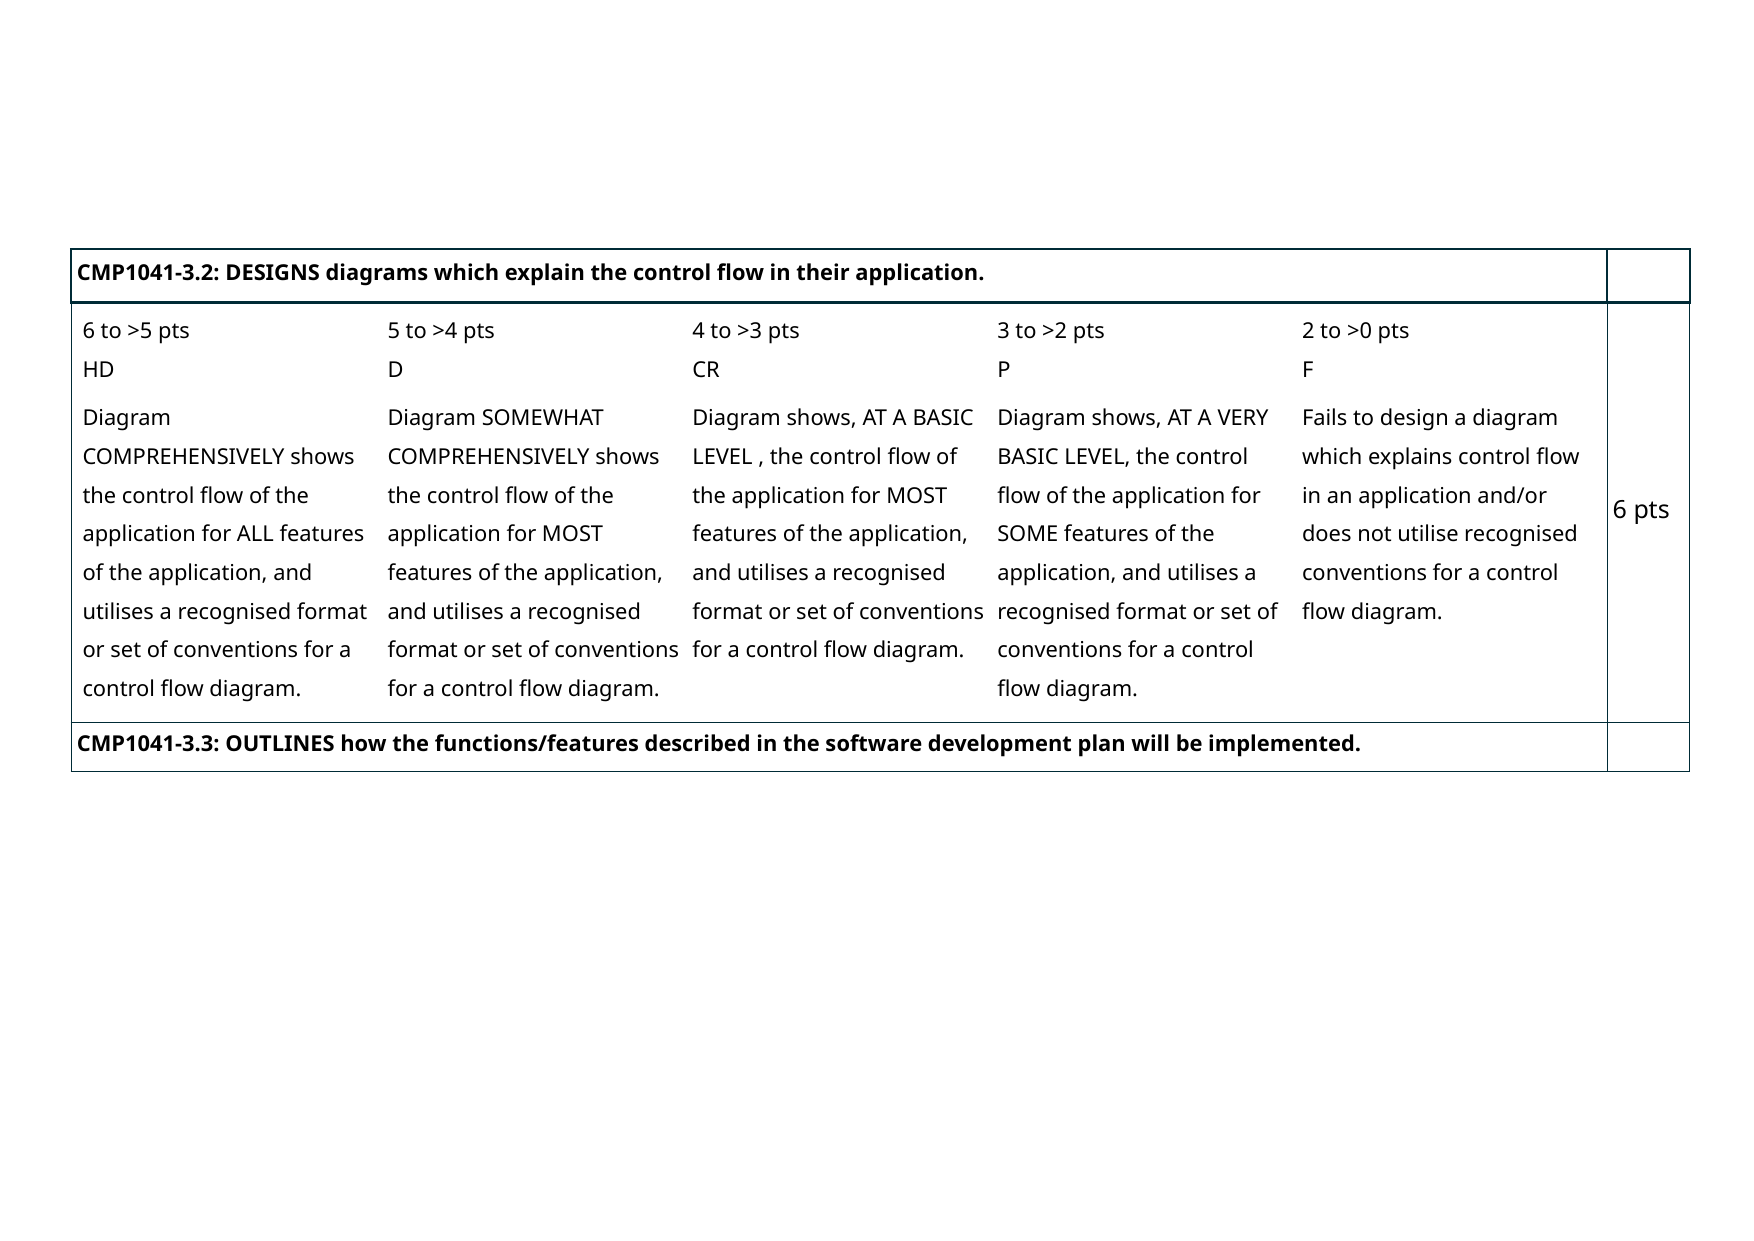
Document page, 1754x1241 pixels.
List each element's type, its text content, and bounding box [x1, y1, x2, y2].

table_cell 6 pts [1608, 304, 1689, 722]
table_cell Diagram shows, AT A VERY BASIC LEVEL, the control flow of the application for SOME features of the application, and utilises a recognised format or set of conventions for a control flow diagram. [991, 397, 1296, 716]
table_header 6 to >5 pts HD [77, 309, 381, 397]
table_cell Diagram shows, AT A BASIC LEVEL , the control flow of the application for MOST features of the application, and utilises a recognised format or set of conventions for a control flow diagram. [686, 397, 991, 716]
table_cell [71, 71, 1607, 248]
table_cell CMP1041-3.3: OUTLINES how the functions/features described in the software development plan will be implemented. [72, 723, 1607, 771]
table_header 4 to >3 pts CR [686, 309, 991, 397]
table_cell [1608, 723, 1689, 771]
table_cell Diagram SOMEWHAT COMPREHENSIVELY shows the control flow of the application for MOST features of the application, and utilises a recognised format or set of conventions for a control flow diagram. [381, 397, 686, 716]
table_cell [1608, 250, 1689, 301]
table_cell Fails to design a diagram which explains control flow in an application and/or does not utilise recognised conventions for a control flow diagram. [1296, 397, 1601, 716]
table_header 3 to >2 pts P [991, 309, 1296, 397]
table_header 2 to >0 pts F [1296, 309, 1601, 397]
table_header 5 to >4 pts D [381, 309, 686, 397]
table_cell Diagram COMPREHENSIVELY shows the control flow of the application for ALL features of the application, and utilises a recognised format or set of conventions for a control flow diagram. [77, 397, 381, 716]
table_cell [72, 304, 1607, 722]
table_cell CMP1041-3.2: DESIGNS diagrams which explain the control flow in their application. [72, 250, 1606, 301]
table_cell [1607, 71, 1689, 248]
